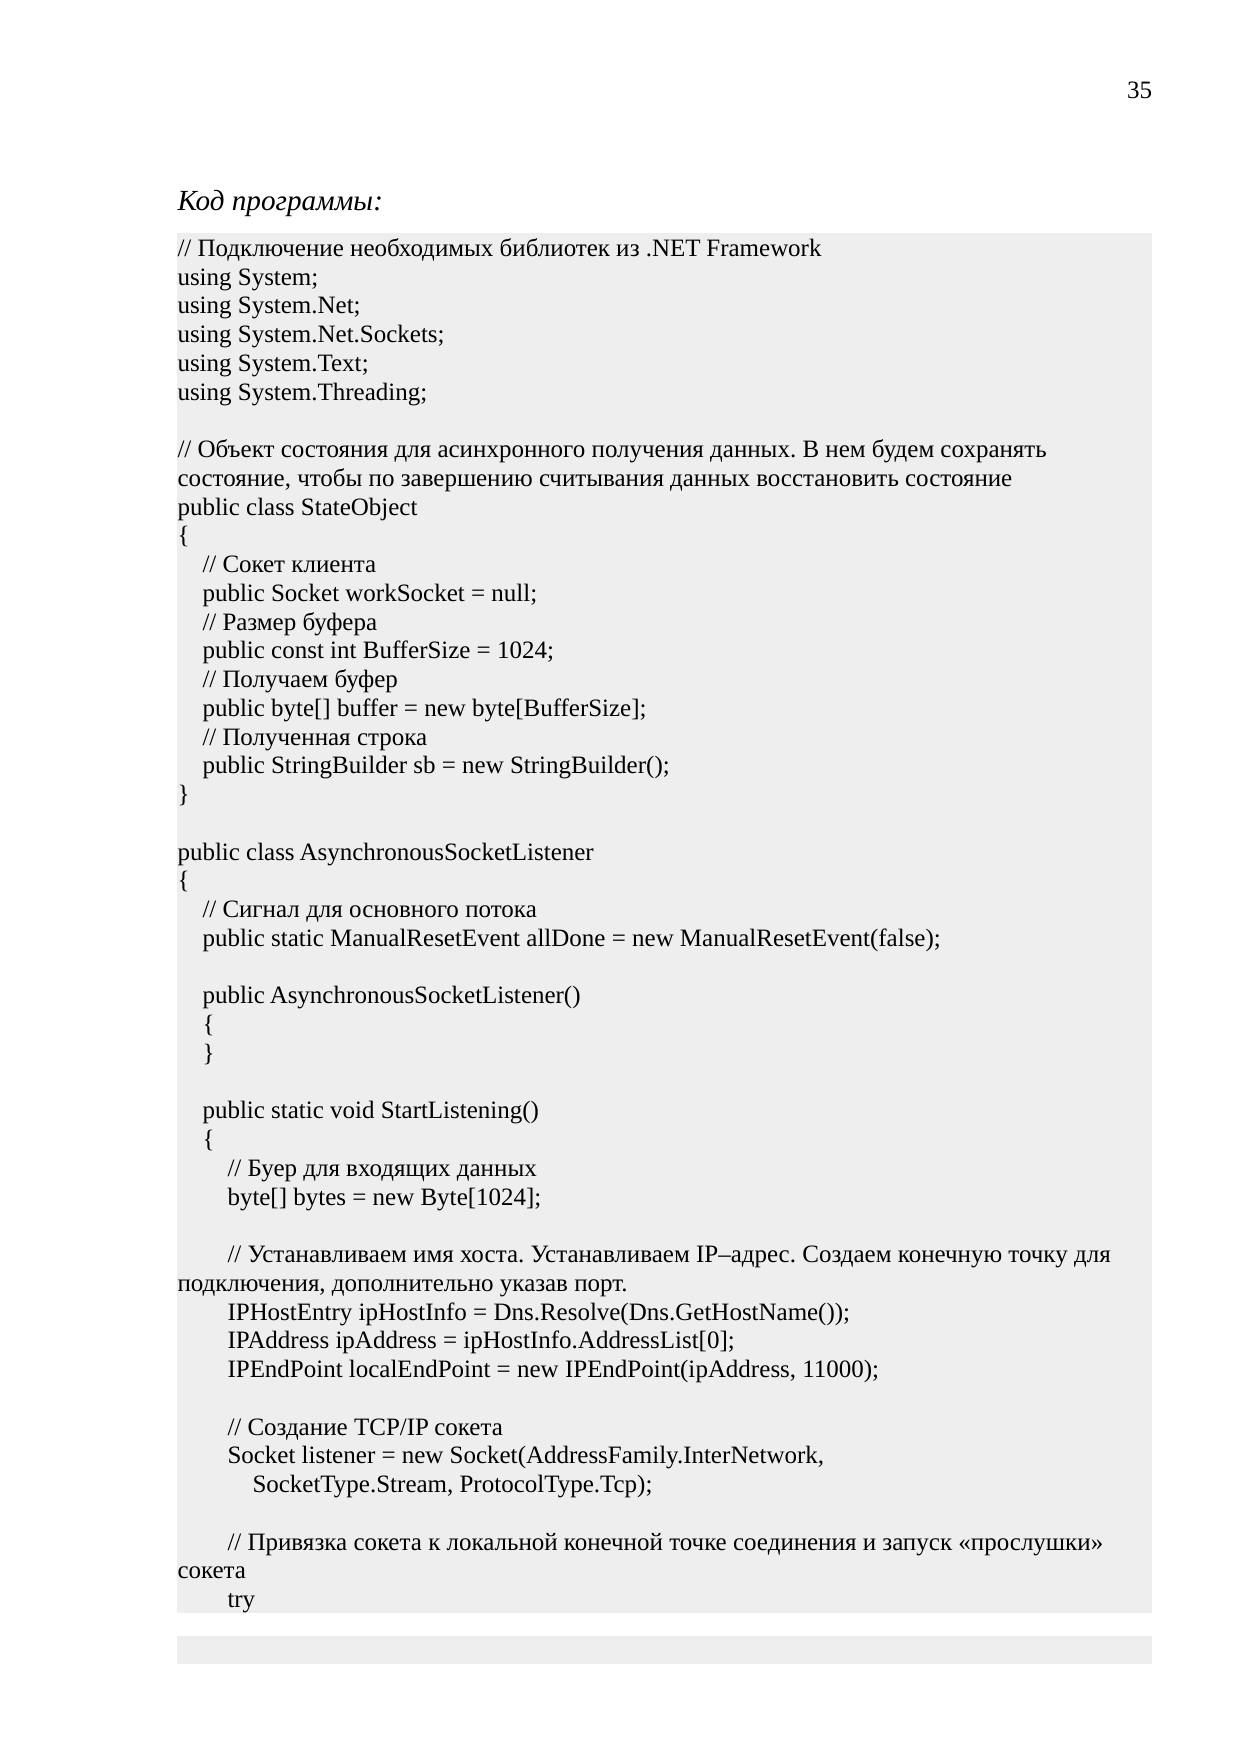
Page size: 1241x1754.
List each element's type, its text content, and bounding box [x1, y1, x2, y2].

text public static ManualResetEvent allDone = new ManualResetEvent(false); [177, 923, 1152, 952]
text public Socket workSocket = null; [177, 578, 1152, 607]
text IPEndPoint localEndPoint = new IPEndPoint(ipAddress, 11000); [177, 1354, 1152, 1383]
text public AsynchronousSocketListener() [177, 981, 1152, 1009]
text SocketType.Stream, ProtocolType.Tcp); [177, 1469, 1152, 1498]
text using System.Net.Sockets; [177, 319, 1152, 348]
text } [177, 779, 1152, 808]
text IPHostEntry ipHostInfo = Dns.Resolve(Dns.GetHostName()); [177, 1297, 1152, 1326]
text { [177, 1009, 1152, 1038]
text public const int BufferSize = 1024; [177, 636, 1152, 664]
text // Сигнал для основного потока [177, 894, 1152, 923]
text // Объект состояния для асинхронного получения данных. В нем будем сохранять состояние, чтобы по завершению считывания данных восстановить состояние [177, 434, 1152, 492]
text public byte[] buffer = new byte[BufferSize]; [177, 693, 1152, 722]
text // Размер буфера [177, 607, 1152, 636]
text public StringBuilder sb = new StringBuilder(); [177, 751, 1152, 779]
text // Привязка сокета к локальной конечной точке соединения и запуск «прослушки» сокета [177, 1527, 1152, 1584]
text IPAddress ipAddress = ipHostInfo.AddressList[0]; [177, 1326, 1152, 1354]
text public class AsynchronousSocketListener [177, 837, 1152, 866]
text // Создание TCP/IP сокета [177, 1412, 1152, 1441]
text using System.Net; [177, 291, 1152, 319]
text // Буер для входящих данных [177, 1153, 1152, 1182]
text { [177, 1124, 1152, 1153]
text Код программы: [177, 183, 1152, 216]
text // Подключение необходимых библиотек из .NET Framework [177, 233, 1152, 262]
text // Получаем буфер [177, 664, 1152, 693]
text // Сокет клиента [177, 549, 1152, 578]
text Socket listener = new Socket(AddressFamily.InterNetwork, [177, 1441, 1152, 1469]
text public class StateObject [177, 492, 1152, 521]
text using System.Threading; [177, 377, 1152, 406]
text // Устанавливаем имя хоста. Устанавливаем IP–адрес. Создаем конечную точку для подключения, дополнительно указав порт. [177, 1239, 1152, 1297]
text using System.Text; [177, 348, 1152, 377]
text { [177, 866, 1152, 894]
text try [177, 1584, 1152, 1613]
text byte[] bytes = new Byte[1024]; [177, 1182, 1152, 1211]
text using System; [177, 262, 1152, 291]
text { [177, 521, 1152, 549]
text } [177, 1038, 1152, 1067]
text // Полученная строка [177, 722, 1152, 751]
text public static void StartListening() [177, 1096, 1152, 1124]
